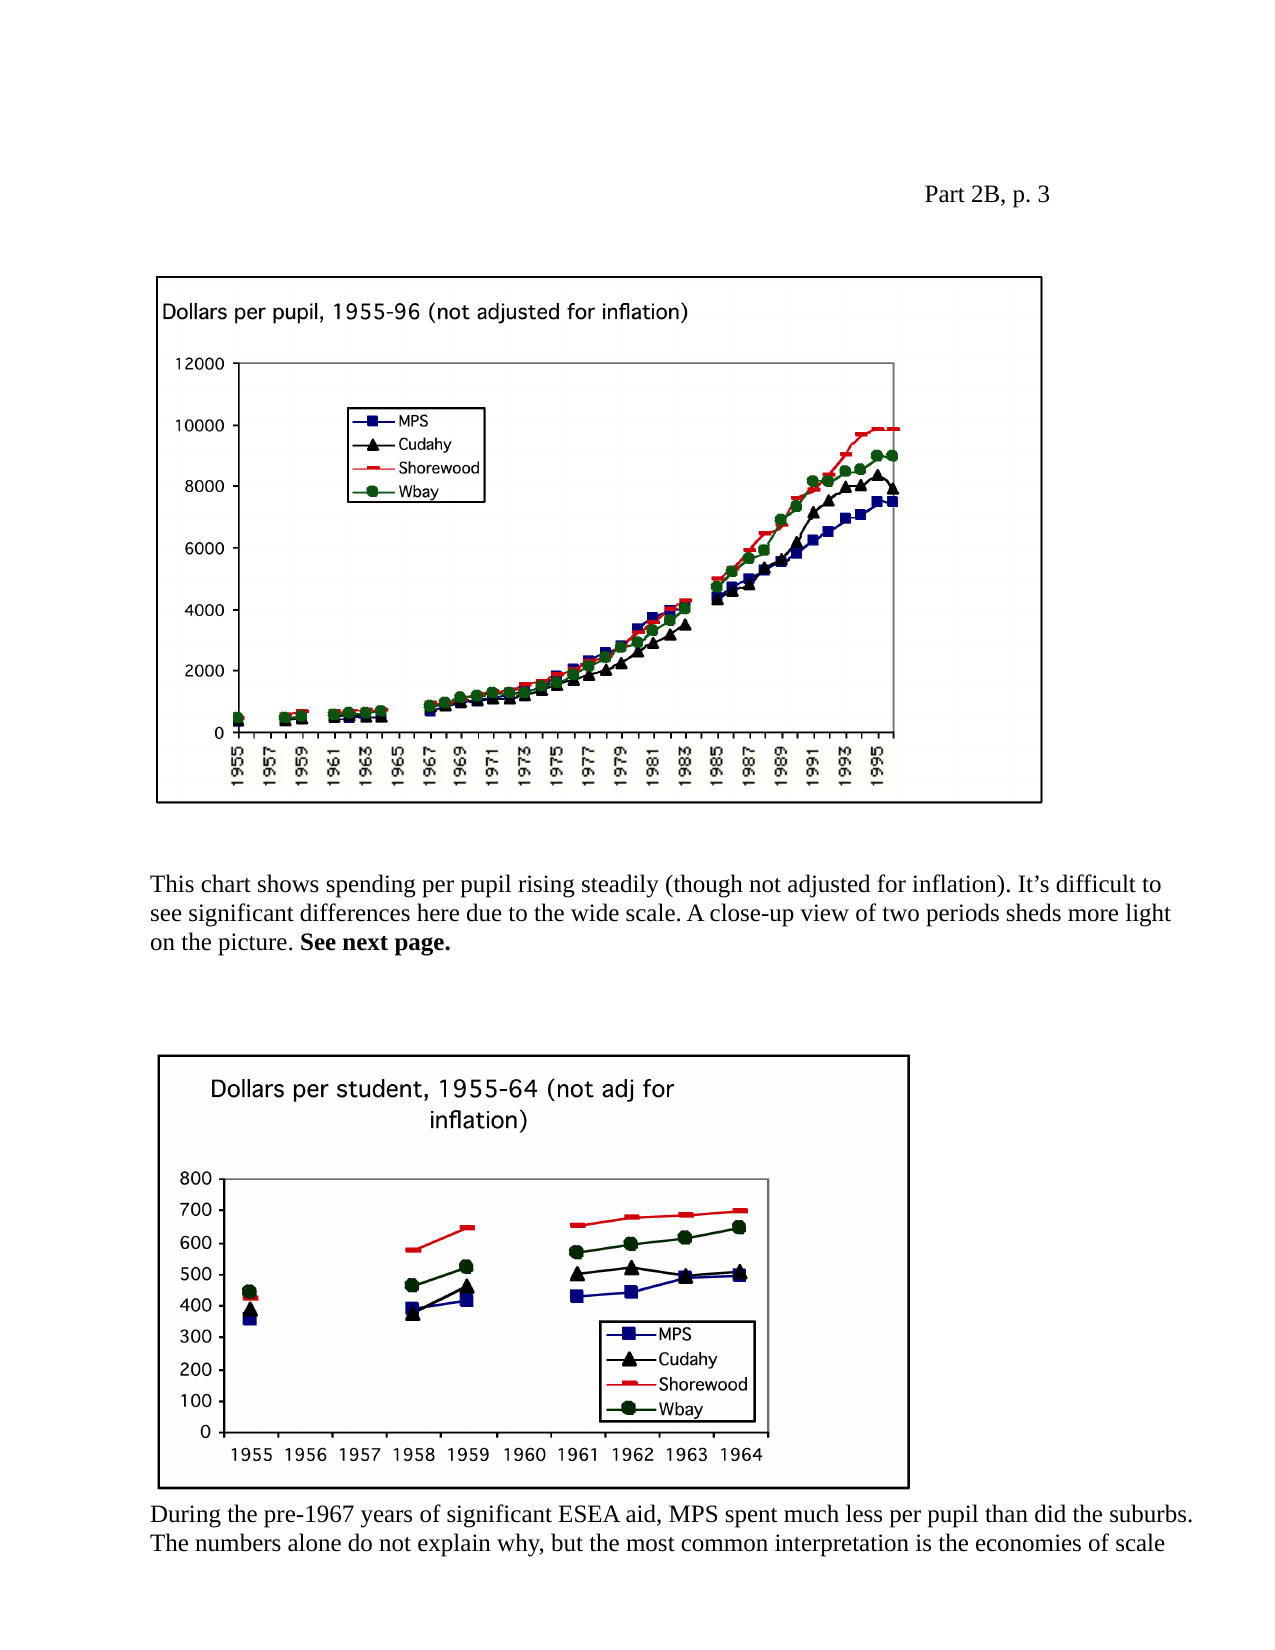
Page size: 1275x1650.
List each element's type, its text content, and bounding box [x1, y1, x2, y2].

picture [150, 270, 1053, 812]
text During the pre-1967 years of significant ESEA aid, MPS spent much less per pupil than did the suburbs. The numbers alone do not explain why, but the most common interpretation is the economies of scale [150, 1499, 1200, 1557]
picture [150, 1047, 923, 1500]
text This chart shows spending per pupil rising steadily (though not adjusted for inflation). It’s difficult to see significant differences here due to the wide scale. A close-up view of two periods sheds more light on the picture. See next page. [150, 869, 1200, 956]
